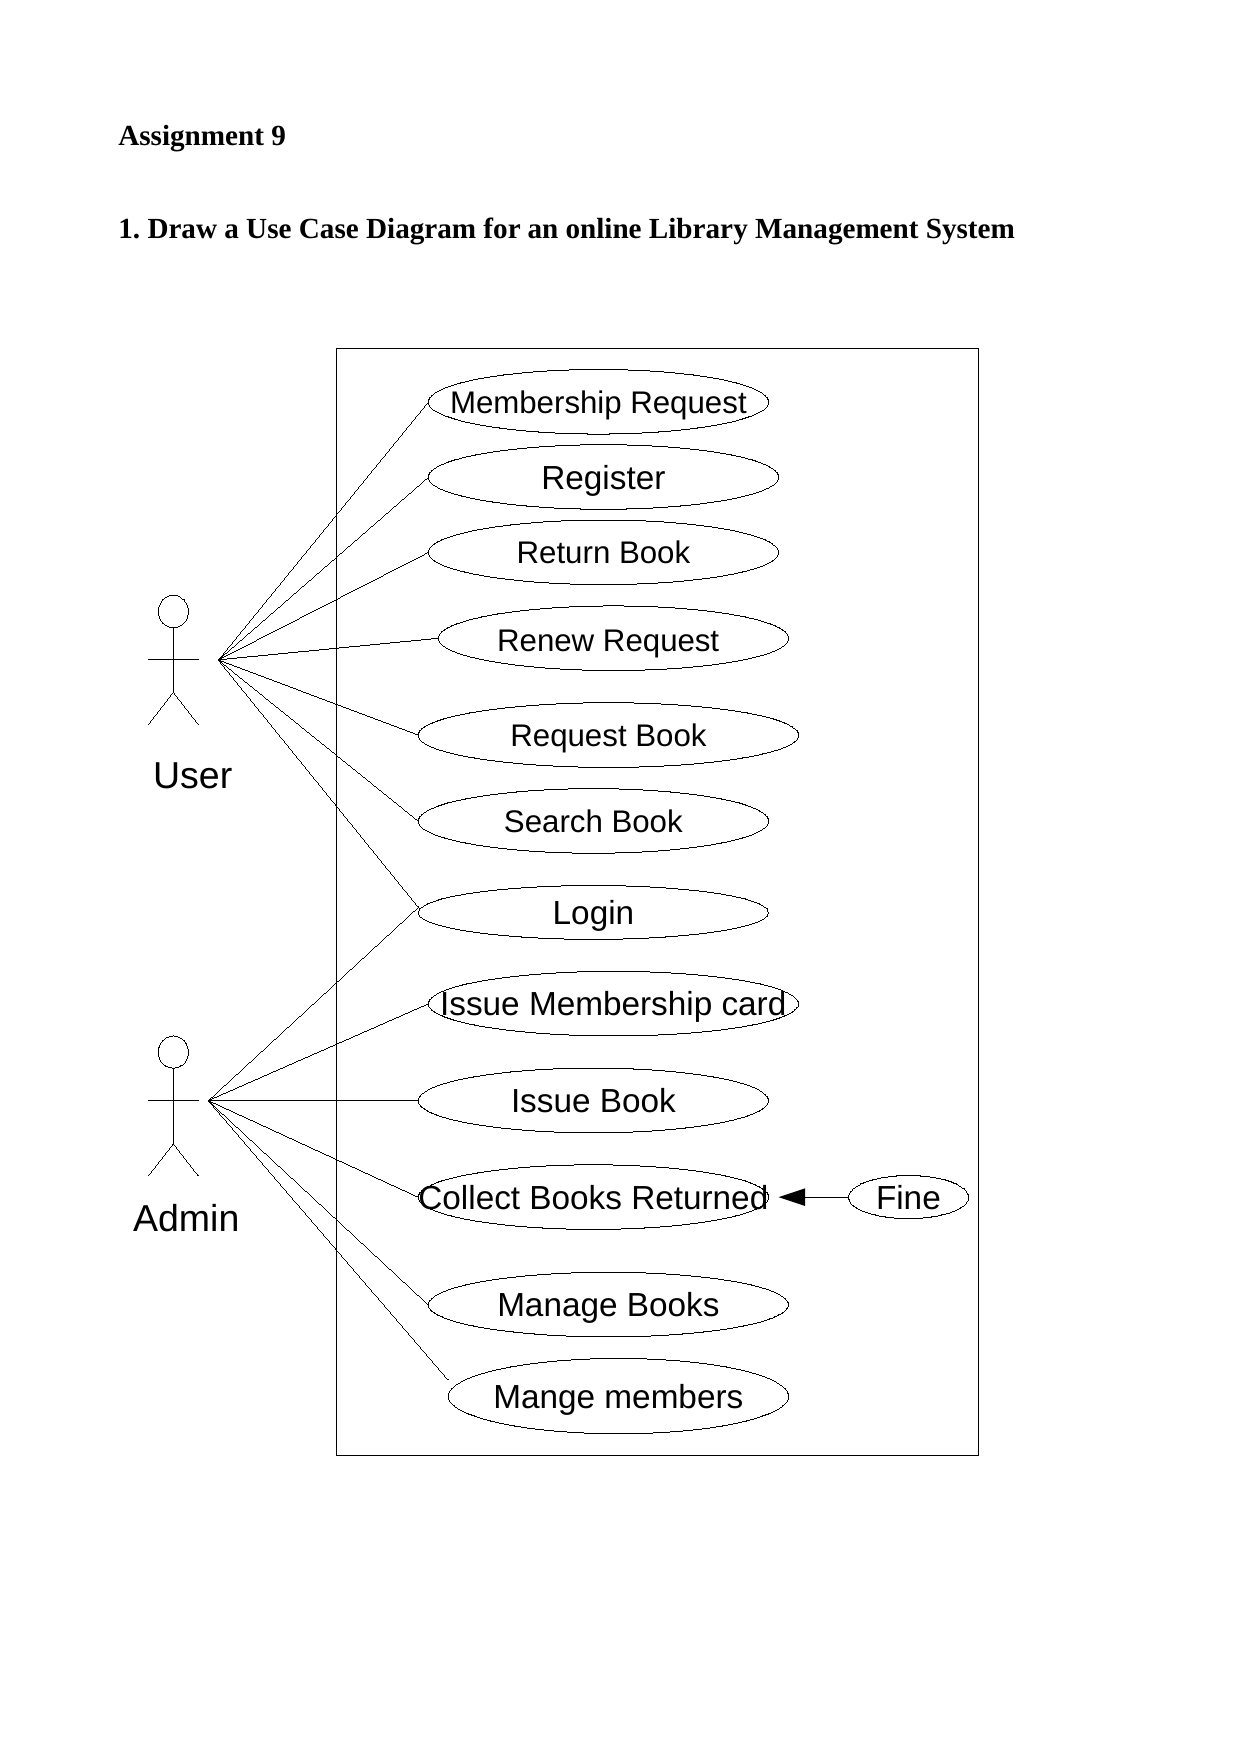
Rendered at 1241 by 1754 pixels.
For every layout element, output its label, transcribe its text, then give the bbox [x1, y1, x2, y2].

text 1. Draw a Use Case Diagram for an online Library Management System [118, 212, 1122, 245]
text Assignment 9 [118, 118, 1122, 152]
